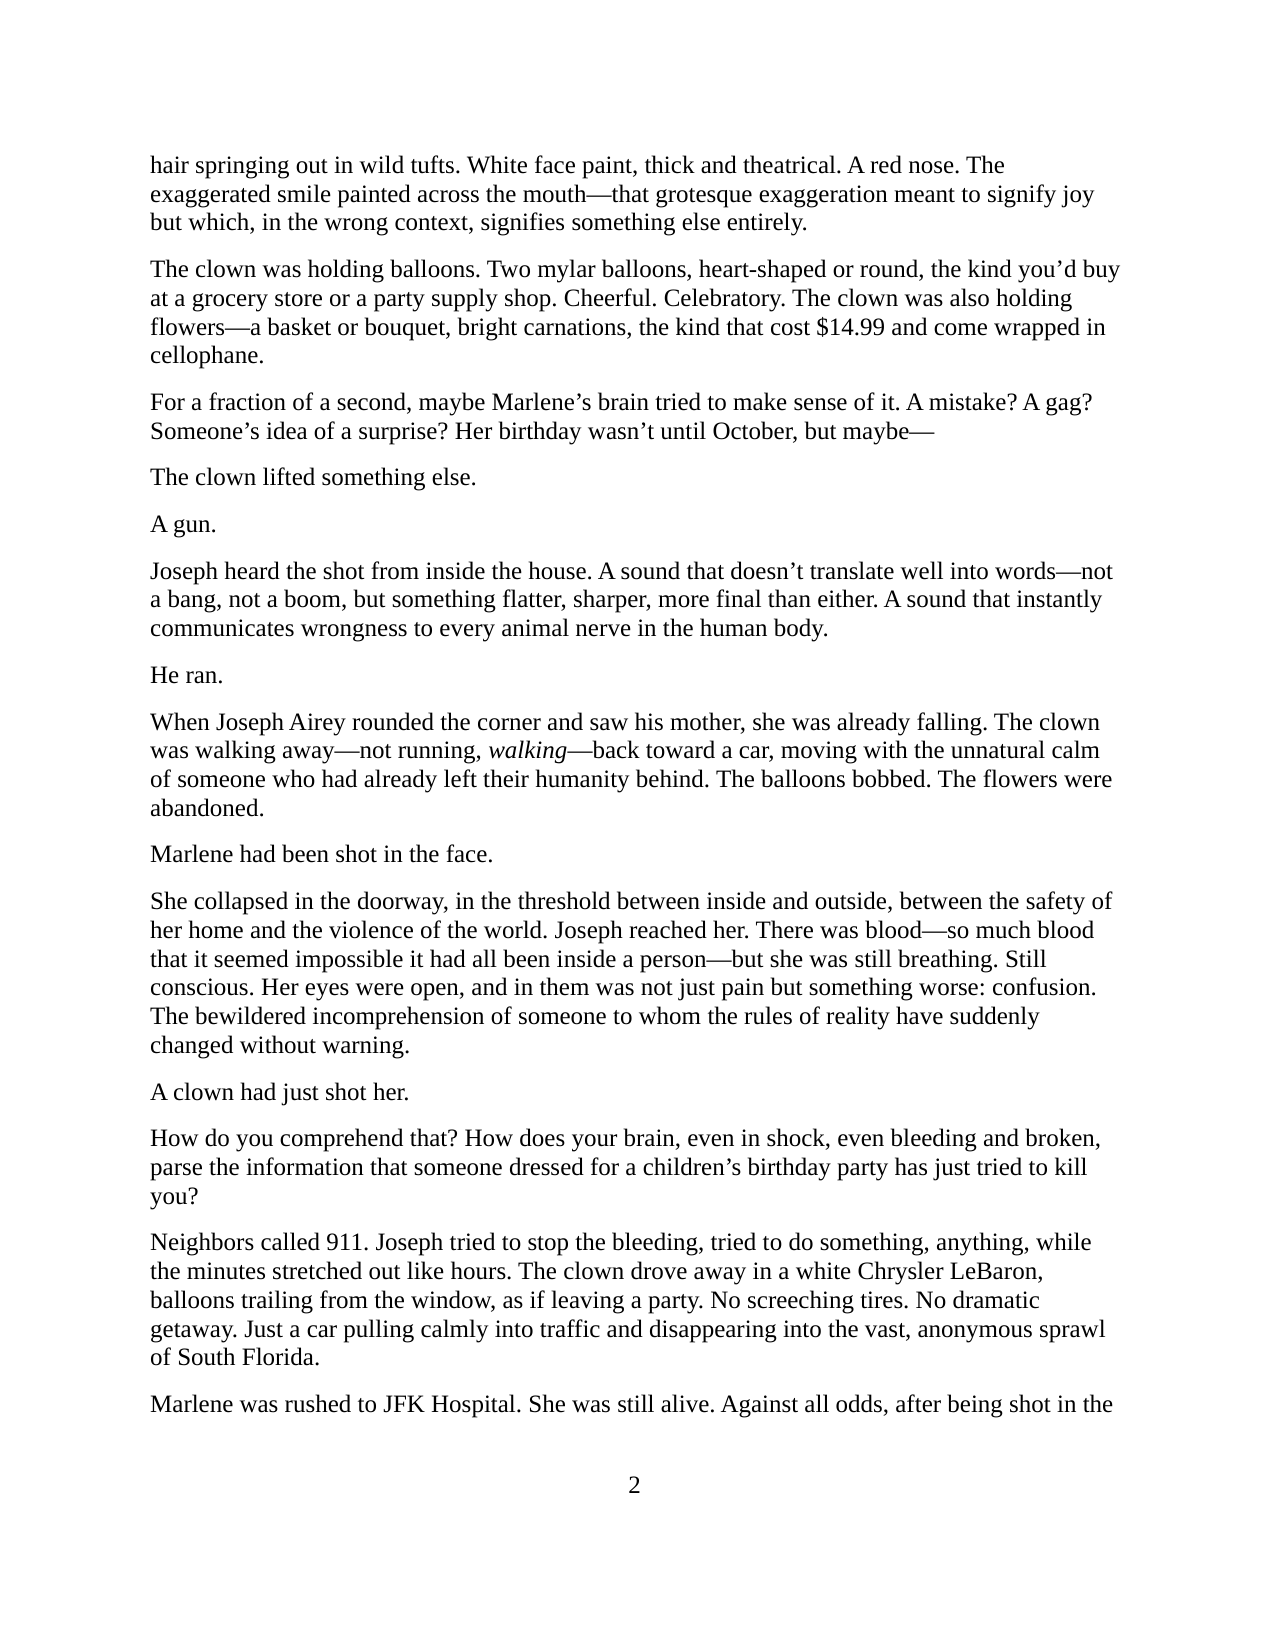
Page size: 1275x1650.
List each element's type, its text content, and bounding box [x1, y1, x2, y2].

text A clown had just shot her. [150, 1077, 1125, 1105]
text The clown was holding balloons. Two mylar balloons, heart-shaped or round, the kind you’d buy at a grocery store or a party supply shop. Cheerful. Celebratory. The clown was also holding flowers—a basket or bouquet, bright carnations, the kind that cost $14.99 and come wrapped in cellophane. [150, 254, 1125, 369]
text A gun. [150, 509, 1125, 538]
text Neighbors called 911. Joseph tried to stop the bleeding, tried to do something, anything, while the minutes stretched out like hours. The clown drove away in a white Chrysler LeBaron, balloons trailing from the window, as if leaving a party. No screeching tires. No dramatic getaway. Just a car pulling calmly into traffic and disappearing into the vast, anonymous sprawl of South Florida. [150, 1227, 1125, 1371]
text How do you comprehend that? How does your brain, even in shock, even bleeding and broken, parse the information that someone dressed for a children’s birthday party has just tried to kill you? [150, 1123, 1125, 1209]
text The clown lifted something else. [150, 462, 1125, 491]
text She collapsed in the doorway, in the threshold between inside and outside, between the safety of her home and the violence of the world. Joseph reached her. There was blood—so much blood that it seemed impossible it had all been inside a person—but she was still breathing. Still conscious. Her eyes were open, and in them was not just pain but something worse: confusion. The bewildered incomprehension of someone to whom the rules of reality have suddenly changed without warning. [150, 886, 1125, 1059]
text For a fraction of a second, maybe Marlene’s brain tried to make sense of it. A mistake? A gag? Someone’s idea of a surprise? Her birthday wasn’t until October, but maybe— [150, 387, 1125, 444]
text When Joseph Airey rounded the corner and saw his mother, she was already falling. The clown was walking away—not running, walking—back toward a car, moving with the unnatural calm of someone who had already left their humanity behind. The balloons bobbed. The flowers were abandoned. [150, 707, 1125, 822]
text Marlene was rushed to JFK Hospital. She was still alive. Against all odds, after being shot in the [150, 1389, 1125, 1418]
text He ran. [150, 660, 1125, 689]
text Marlene had been shot in the face. [150, 839, 1125, 868]
text Joseph heard the shot from inside the house. A sound that doesn’t translate well into words—not a bang, not a boom, but something flatter, sharper, more final than either. A sound that instantly communicates wrongness to every animal nerve in the human body. [150, 556, 1125, 642]
text hair springing out in wild tufts. White face paint, thick and theatrical. A red nose. The exaggerated smile painted across the mouth—that grotesque exaggeration meant to signify joy but which, in the wrong context, signifies something else entirely. [150, 150, 1125, 236]
